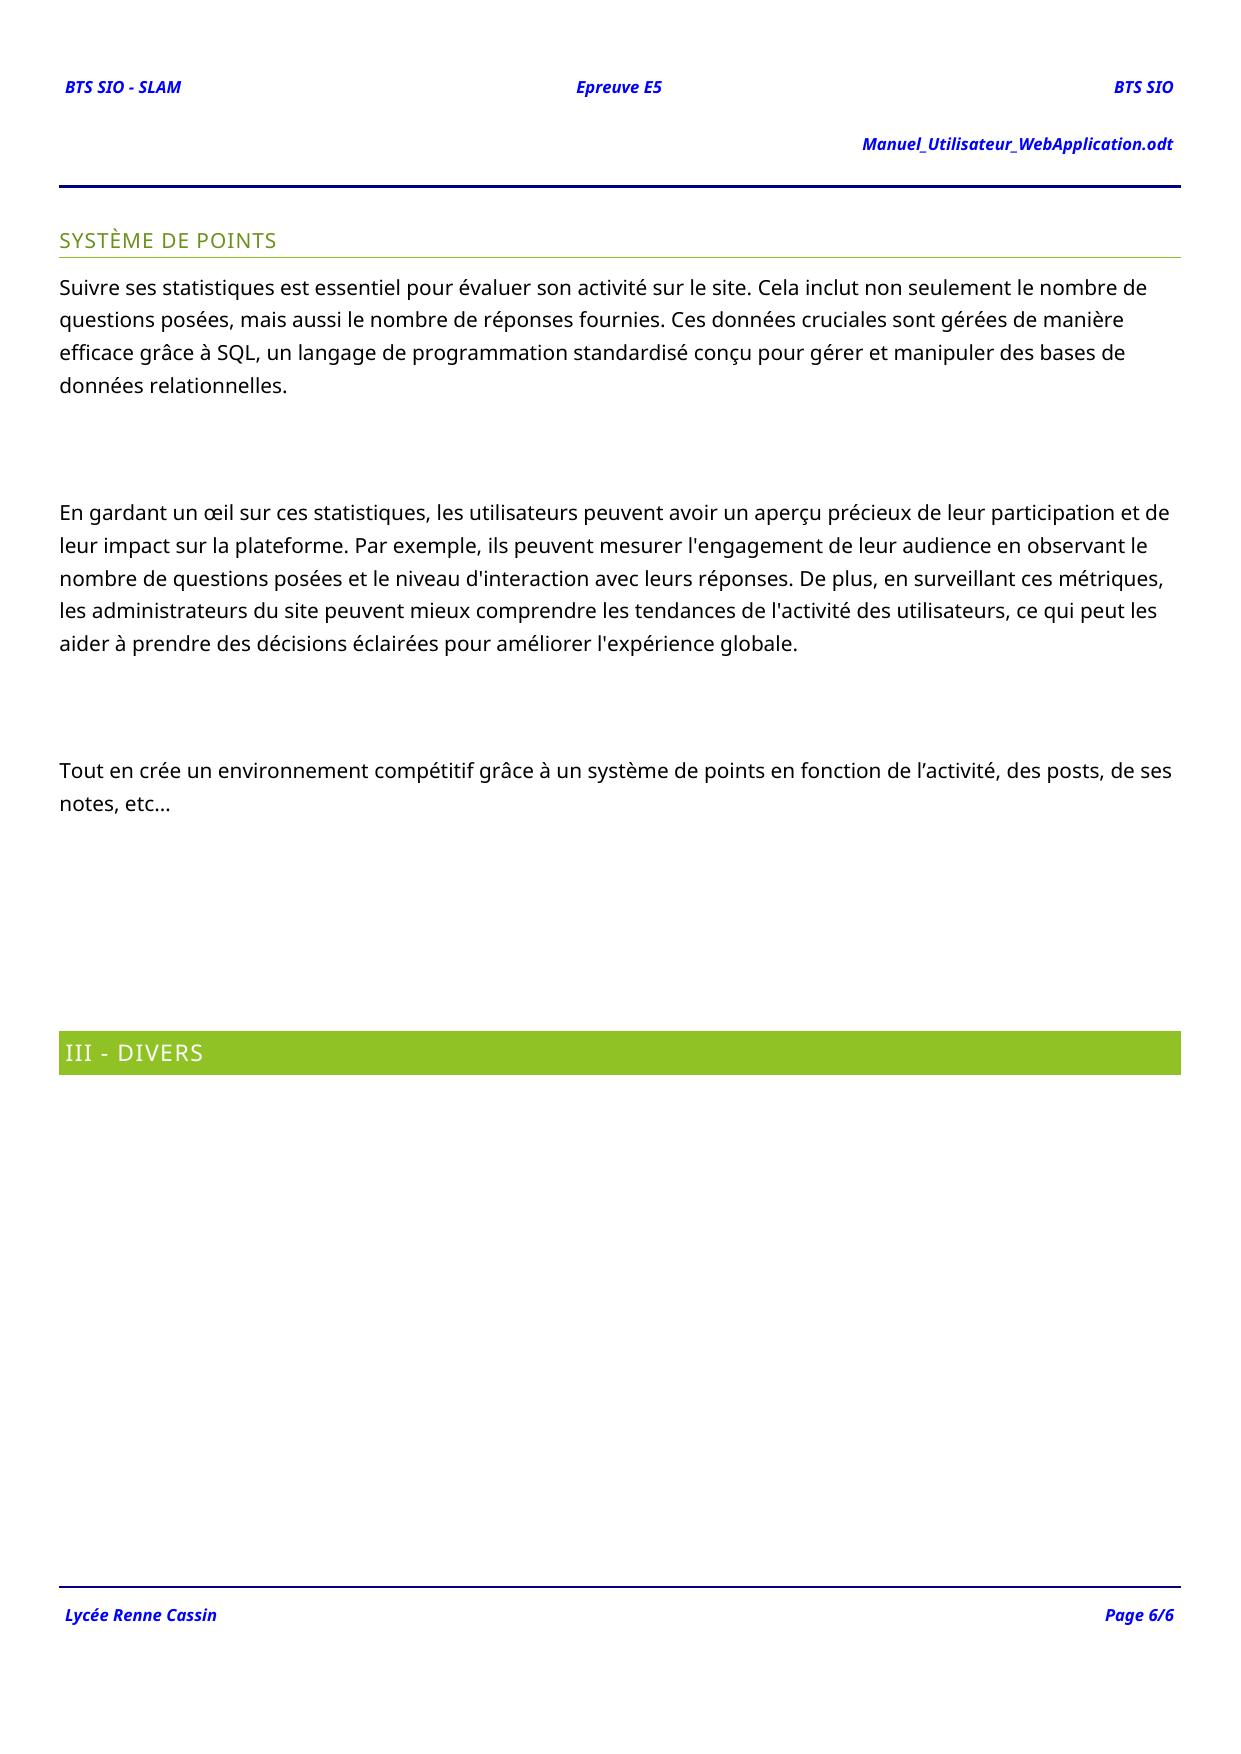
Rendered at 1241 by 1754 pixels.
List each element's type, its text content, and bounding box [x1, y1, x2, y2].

subtitle III - divers [65, 1038, 1175, 1069]
text Tout en crée un environnement compétitif grâce à un système de points en fonction de l’activité, des posts, de ses notes, etc… [59, 757, 1181, 818]
text Suivre ses statistiques est essentiel pour évaluer son activité sur le site. Cela inclut non seulement le nombre de questions posées, mais aussi le nombre de réponses fournies. Ces données cruciales sont gérées de manière efficace grâce à SQL, un langage de programmation standardisé conçu pour gérer et manipuler des bases de données relationnelles. [59, 273, 1181, 399]
subtitle Système de points [59, 226, 1181, 257]
text En gardant un œil sur ces statistiques, les utilisateurs peuvent avoir un aperçu précieux de leur participation et de leur impact sur la plateforme. Par exemple, ils peuvent mesurer l'engagement de leur audience en observant le nombre de questions posées et le niveau d'interaction avec leurs réponses. De plus, en surveillant ces métriques, les administrateurs du site peuvent mieux comprendre les tendances de l'activité des utilisateurs, ce qui peut les aider à prendre des décisions éclairées pour améliorer l'expérience globale. [59, 498, 1181, 657]
